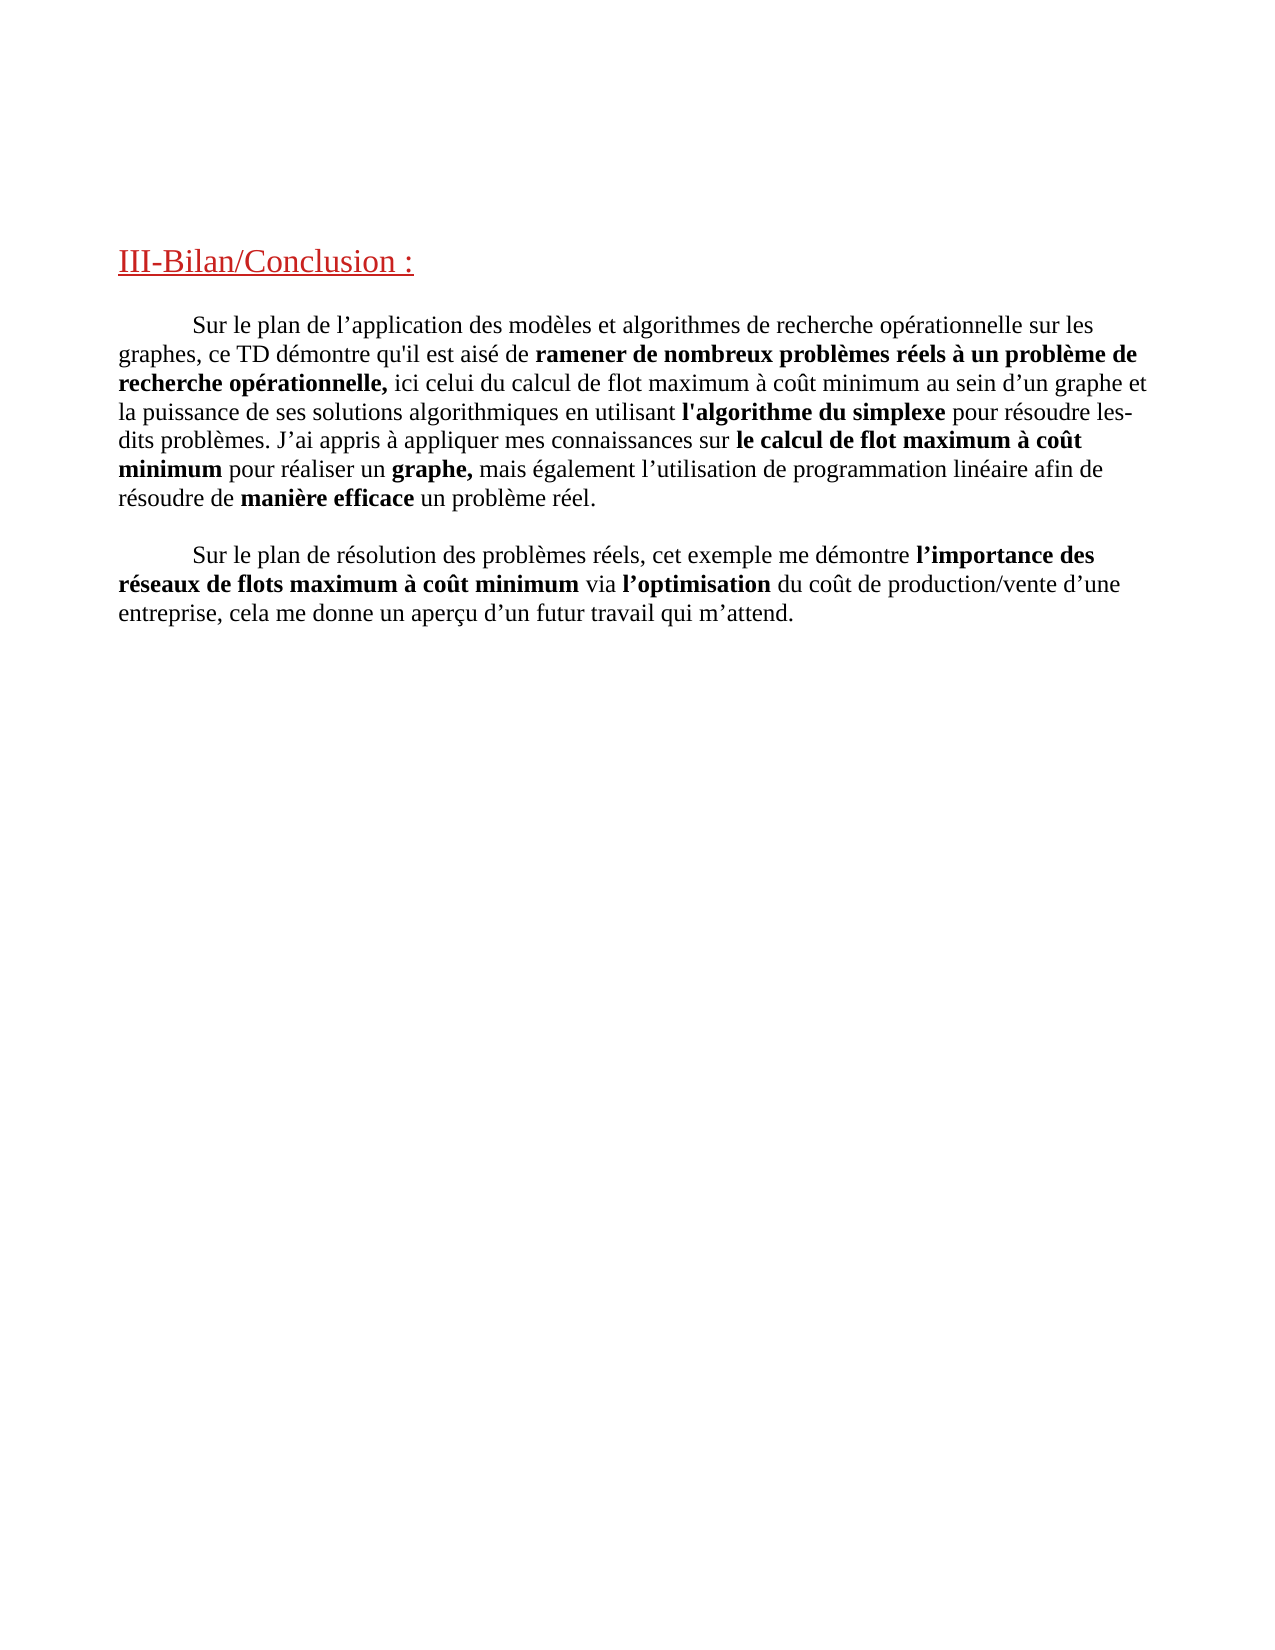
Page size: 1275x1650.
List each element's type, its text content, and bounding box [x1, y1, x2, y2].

text Sur le plan de l’application des modèles et algorithmes de recherche opérationnelle sur les graphes, ce TD démontre qu'il est aisé de ramener de nombreux problèmes réels à un problème de recherche opérationnelle, ici celui du calcul de flot maximum à coût minimum au sein d’un graphe et la puissance de ses solutions algorithmiques en utilisant l'algorithme du simplexe pour résoudre les-dits problèmes. J’ai appris à appliquer mes connaissances sur le calcul de flot maximum à coût minimum pour réaliser un graphe, mais également l’utilisation de programmation linéaire afin de résoudre de manière efficace un problème réel. [118, 311, 1157, 512]
text Sur le plan de résolution des problèmes réels, cet exemple me démontre l’importance des réseaux de flots maximum à coût minimum via l’optimisation du coût de production/vente d’une entreprise, cela me donne un aperçu d’un futur travail qui m’attend. [118, 541, 1157, 627]
text III-Bilan/Conclusion : [118, 241, 1157, 279]
